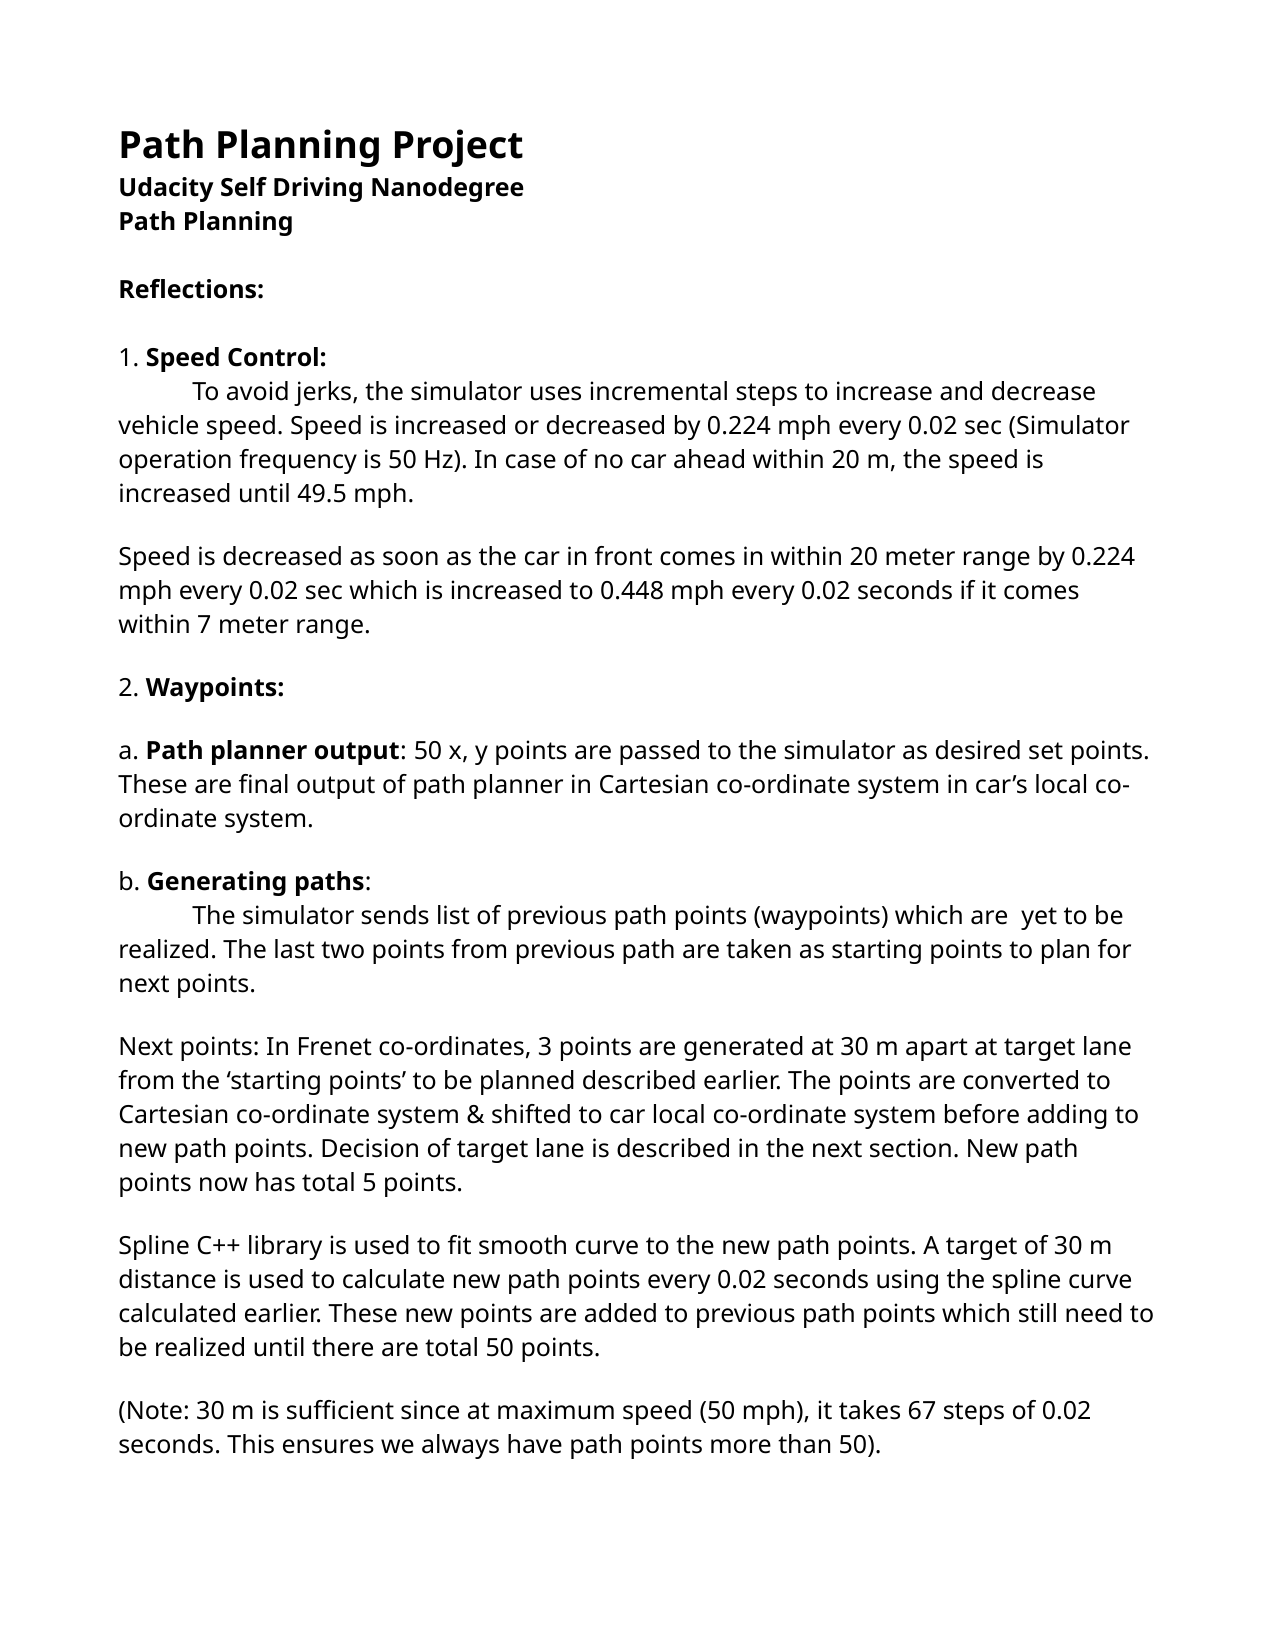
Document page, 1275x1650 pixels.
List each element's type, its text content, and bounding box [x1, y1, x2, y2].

text Next points: In Frenet co-ordinates, 3 points are generated at 30 m apart at target lane from the ‘starting points’ to be planned described earlier. The points are converted to Cartesian co-ordinate system & shifted to car local co-ordinate system before adding to new path points. Decision of target lane is described in the next section. New path points now has total 5 points. [118, 1028, 1157, 1198]
text Speed is decreased as soon as the car in front comes in within 20 meter range by 0.224 mph every 0.02 sec which is increased to 0.448 mph every 0.02 seconds if it comes within 7 meter range. [118, 538, 1157, 641]
text (Note: 30 m is sufficient since at maximum speed (50 mph), it takes 67 steps of 0.02 seconds. This ensures we always have path points more than 50). [118, 1392, 1157, 1460]
text 1. Speed Control: [118, 339, 1157, 373]
text Path Planning Project [118, 118, 1157, 169]
text a. Path planner output: 50 x, y points are passed to the simulator as desired set points. These are final output of path planner in Cartesian co-ordinate system in car’s local co-ordinate system. [118, 732, 1157, 834]
text Spline C++ library is used to fit smooth curve to the new path points. A target of 30 m distance is used to calculate new path points every 0.02 seconds using the spline curve calculated earlier. These new points are added to previous path points which still need to be realized until there are total 50 points. [118, 1227, 1157, 1363]
text b. Generating paths: [118, 863, 1157, 897]
text Udacity Self Driving Nanodegree [118, 169, 1157, 203]
text Path Planning [118, 203, 1157, 237]
text Reflections: [118, 271, 1157, 305]
text To avoid jerks, the simulator uses incremental steps to increase and decrease vehicle speed. Speed is increased or decreased by 0.224 mph every 0.02 sec (Simulator operation frequency is 50 Hz). In case of no car ahead within 20 m, the speed is increased until 49.5 mph. [118, 373, 1157, 510]
text 2. Waypoints: [118, 669, 1157, 703]
text The simulator sends list of previous path points (waypoints) which are yet to be realized. The last two points from previous path are taken as starting points to plan for next points. [118, 897, 1157, 999]
